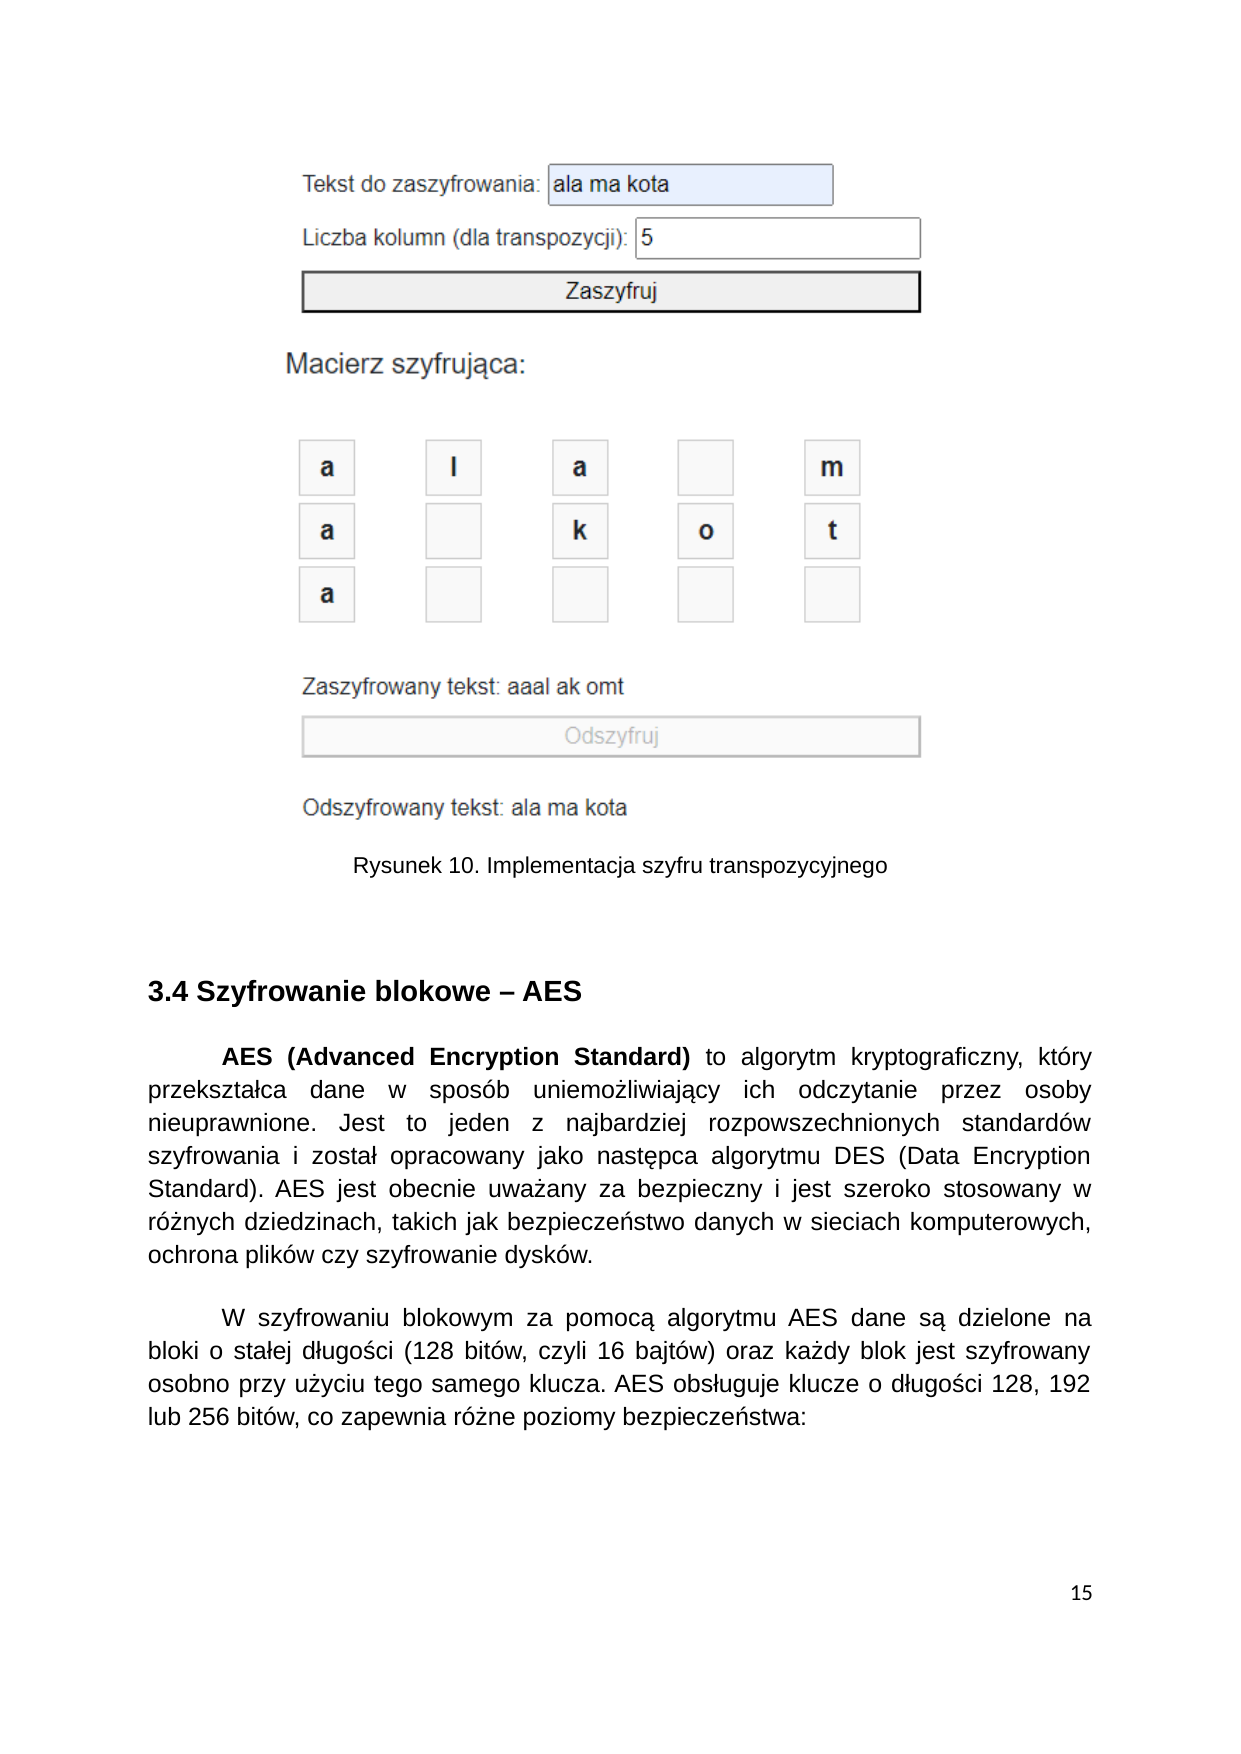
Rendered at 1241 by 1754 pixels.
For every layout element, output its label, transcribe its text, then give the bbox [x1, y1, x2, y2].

picture [261, 147, 979, 848]
text W szyfrowaniu blokowym za pomocą algorytmu AES dane są dzielone na bloki o stałej długości (128 bitów, czyli 16 bajtów) oraz każdy blok jest szyfrowany osobno przy użyciu tego samego klucza. AES obsługuje klucze o długości 128, 192 lub 256 bitów, co zapewnia różne poziomy bezpieczeństwa: [148, 1303, 1093, 1431]
text AES (Advanced Encryption Standard) to algorytm kryptograficzny, który przekształca dane w sposób uniemożliwiający ich odczytanie przez osoby nieuprawnione. Jest to jeden z najbardziej rozpowszechnionych standardów szyfrowania i został opracowany jako następca algorytmu DES (Data Encryption Standard). AES jest obecnie uważany za bezpieczny i jest szeroko stosowany w różnych dziedzinach, takich jak bezpieczeństwo danych w sieciach komputerowych, ochrona plików czy szyfrowanie dysków. [148, 1042, 1093, 1269]
text Rysunek 10. Implementacja szyfru transpozycyjnego [148, 148, 1093, 878]
text 3.4 Szyfrowanie blokowe – AES [148, 974, 1093, 1008]
